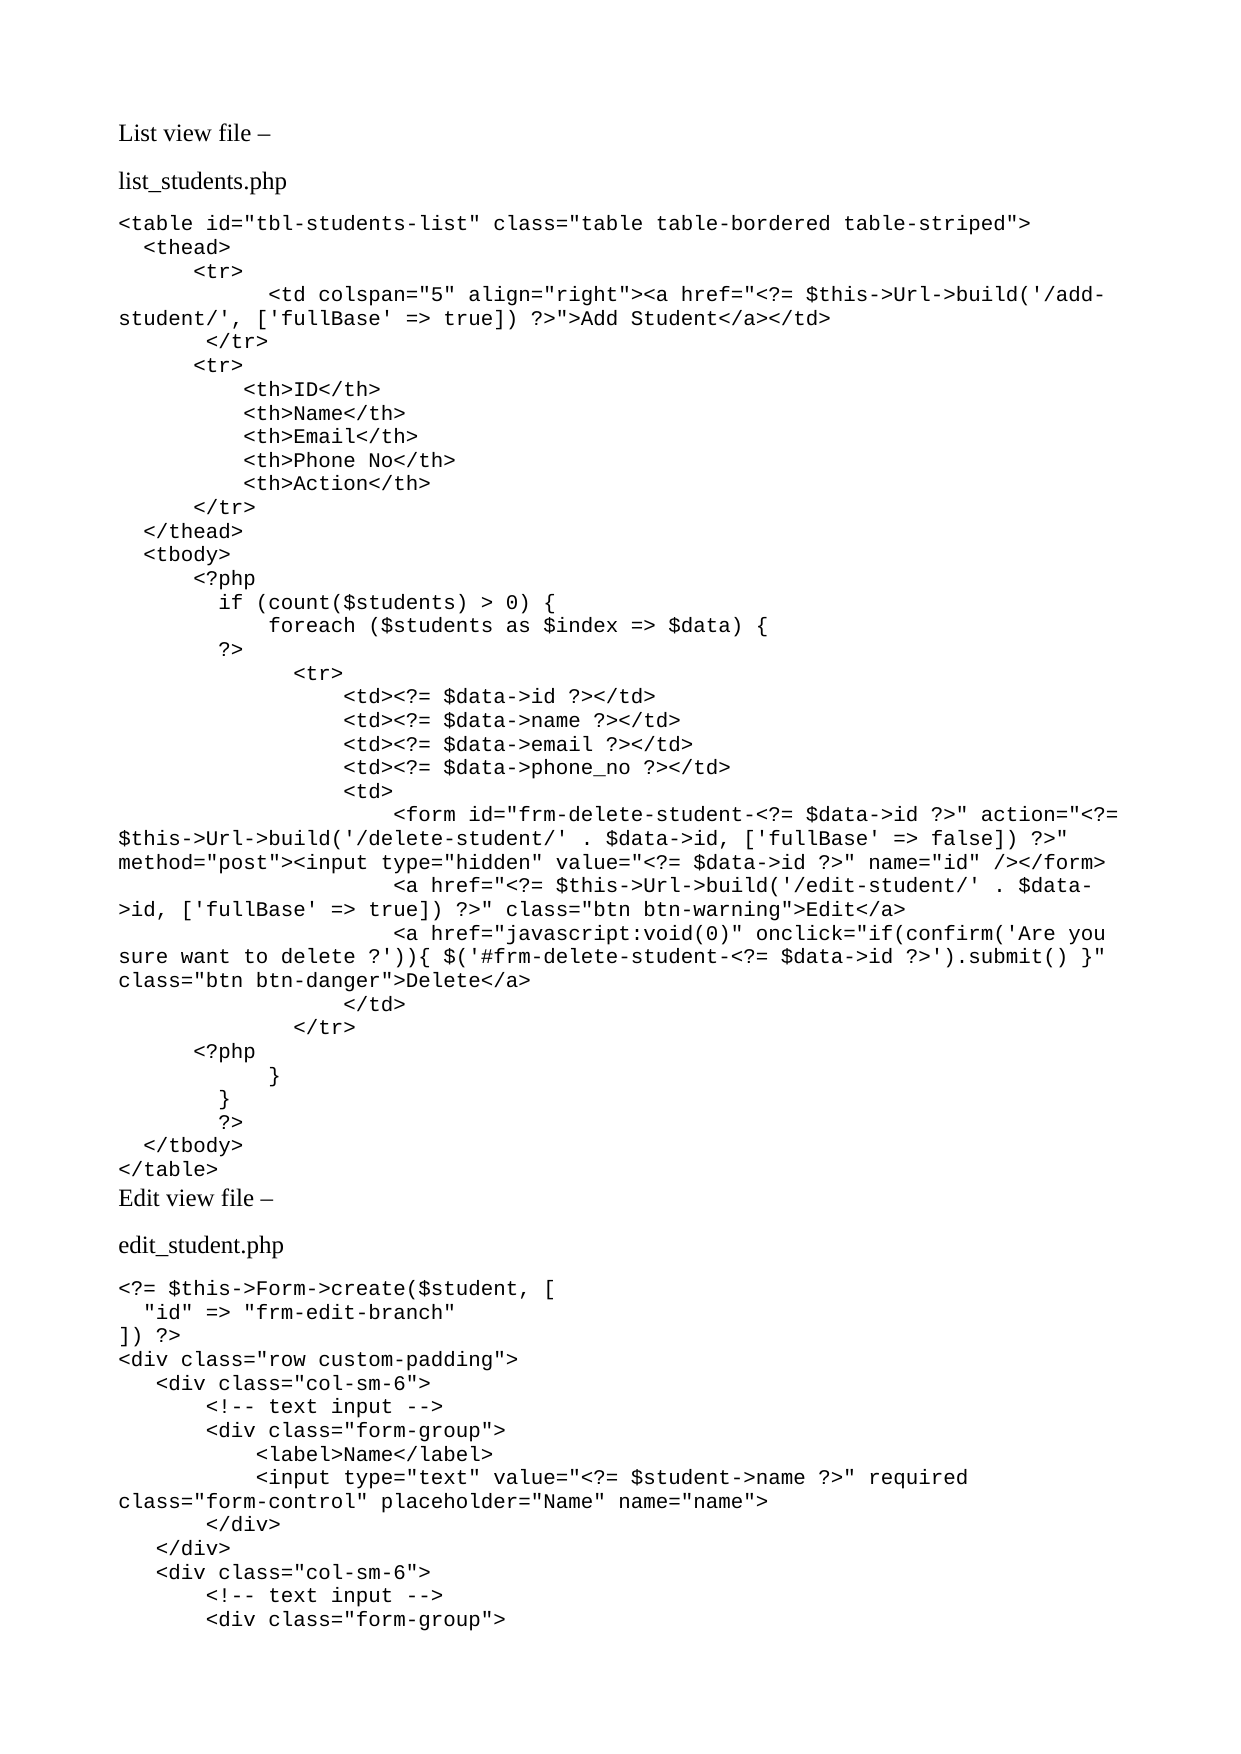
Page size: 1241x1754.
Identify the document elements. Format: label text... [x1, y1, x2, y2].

text </table> [118, 1159, 1122, 1183]
text <div class="form-group"> [118, 1420, 1122, 1443]
text <!-- text input --> [118, 1396, 1122, 1420]
text <td><?= $data->email ?></td> [118, 733, 1122, 757]
text <td><?= $data->id ?></td> [118, 686, 1122, 710]
text <td><?= $data->phone_no ?></td> [118, 757, 1122, 781]
text <tr> [118, 261, 1122, 284]
text <div class="col-sm-6"> [118, 1373, 1122, 1396]
text <tr> [118, 355, 1122, 379]
text <tbody> [118, 544, 1122, 568]
text </td> [118, 994, 1122, 1017]
text } [118, 1088, 1122, 1112]
text ?> [118, 1112, 1122, 1136]
text foreach ($students as $index => $data) { [118, 615, 1122, 639]
text "id" => "frm-edit-branch" [118, 1302, 1122, 1325]
text <div class="col-sm-6"> [118, 1562, 1122, 1585]
text ?> [118, 639, 1122, 663]
text <th>Action</th> [118, 473, 1122, 497]
text </tr> [118, 1017, 1122, 1041]
text ]) ?> [118, 1325, 1122, 1349]
text <table id="tbl-students-list" class="table table-bordered table-striped"> [118, 213, 1122, 237]
text <th>ID</th> [118, 379, 1122, 402]
text <a href="javascript:void(0)" onclick="if(confirm('Are you sure want to delete ?')){ $('#frm-delete-student-<?= $data->id ?>').submit() }" class="btn btn-danger">Delete</a> [118, 923, 1122, 994]
text if (count($students) > 0) { [118, 592, 1122, 615]
text </tr> [118, 497, 1122, 521]
text <?= $this->Form->create($student, [ [118, 1278, 1122, 1302]
text <th>Phone No</th> [118, 450, 1122, 473]
text <?php [118, 1041, 1122, 1064]
text </div> [118, 1514, 1122, 1538]
text list_students.php [118, 166, 1122, 194]
text </tr> [118, 332, 1122, 355]
text </thead> [118, 521, 1122, 544]
text <th>Email</th> [118, 426, 1122, 450]
text <form id="frm-delete-student-<?= $data->id ?>" action="<?= $this->Url->build('/delete-student/' . $data->id, ['fullBase' => false]) ?>" method="post"><input type="hidden" value="<?= $data->id ?>" name="id" /></form> [118, 804, 1122, 875]
text List view file – [118, 118, 1122, 147]
text <input type="text" value="<?= $student->name ?>" required class="form-control" placeholder="Name" name="name"> [118, 1467, 1122, 1514]
text <td colspan="5" align="right"><a href="<?= $this->Url->build('/add-student/', ['fullBase' => true]) ?>">Add Student</a></td> [118, 284, 1122, 332]
text <div class="row custom-padding"> [118, 1349, 1122, 1373]
text </tbody> [118, 1136, 1122, 1159]
text <td><?= $data->name ?></td> [118, 710, 1122, 733]
text <?php [118, 568, 1122, 592]
text Edit view file – [118, 1183, 1122, 1212]
text edit_student.php [118, 1230, 1122, 1259]
text <thead> [118, 237, 1122, 261]
text <a href="<?= $this->Url->build('/edit-student/' . $data->id, ['fullBase' => true]) ?>" class="btn btn-warning">Edit</a> [118, 875, 1122, 923]
text <th>Name</th> [118, 402, 1122, 426]
text <tr> [118, 663, 1122, 686]
text </div> [118, 1538, 1122, 1562]
text <label>Name</label> [118, 1443, 1122, 1467]
text } [118, 1064, 1122, 1088]
text <!-- text input --> [118, 1585, 1122, 1609]
text <td> [118, 781, 1122, 804]
text <div class="form-group"> [118, 1609, 1122, 1633]
